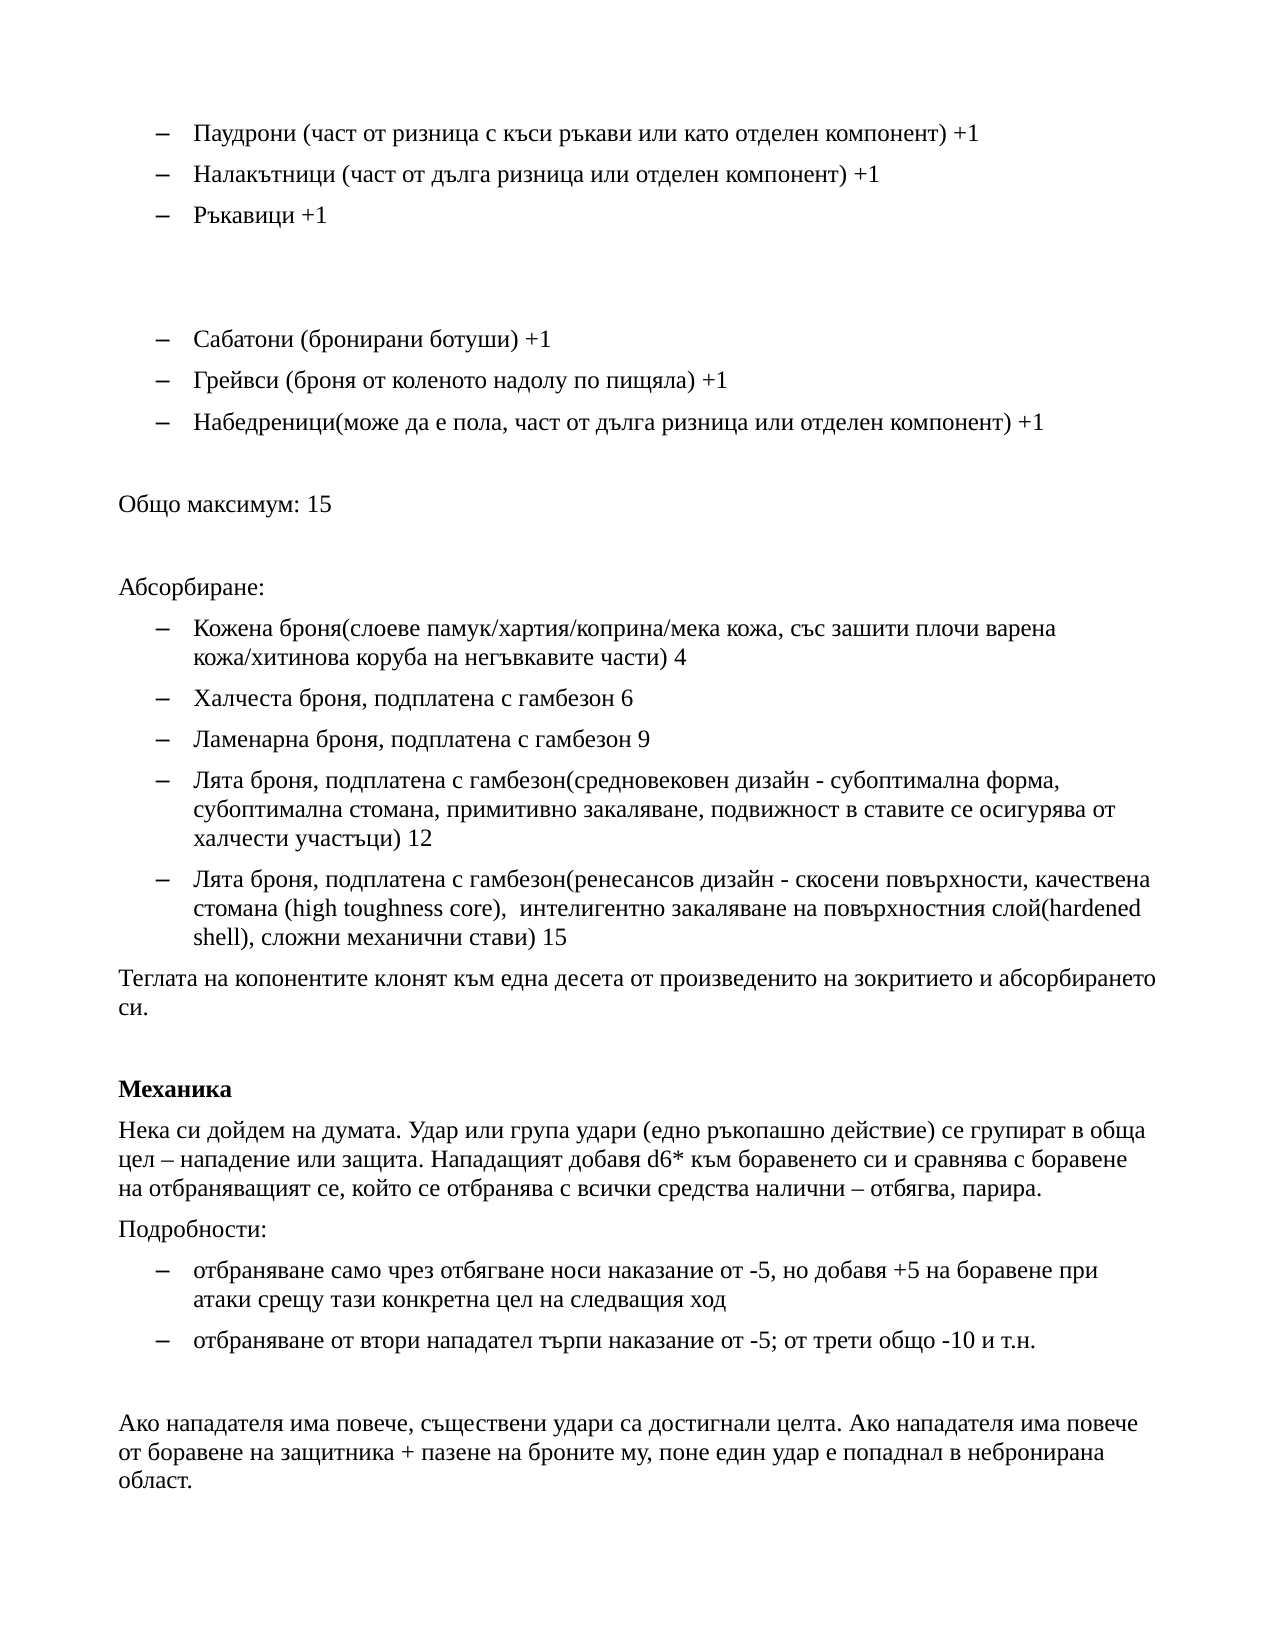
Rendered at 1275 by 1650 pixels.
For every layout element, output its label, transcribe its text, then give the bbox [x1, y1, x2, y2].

list Ламенарна броня, подплатена с гамбезон 9 [156, 724, 1157, 753]
list Лята броня, подплатена с гамбезон(ренесансов дизайн - скосени повърхности, качествена стомана (high toughness core), интелигентно закаляване на повърхностния слой(hardened shell), сложни механични стави) 15 [156, 864, 1157, 951]
text Абсорбиране: [118, 572, 1157, 601]
list Набедреници(може да е пола, част от дълга ризница или отделен компонент) +1 [156, 407, 1157, 436]
text Механика [118, 1074, 1157, 1103]
list отбраняване от втори нападател търпи наказание от -5; от трети общо -10 и т.н. [156, 1326, 1157, 1354]
list Халчеста броня, подплатена с гамбезон 6 [156, 683, 1157, 712]
list Налакътници (част от дълга ризница или отделен компонент) +1 [156, 159, 1157, 188]
text Подробности: [118, 1214, 1157, 1243]
list отбраняване само чрез отбягване носи наказание от -5, но добавя +5 на боравене при атаки срещу тази конкретна цел на следващия ход [156, 1256, 1157, 1313]
list Ръкавици +1 [156, 201, 1157, 229]
text Общо максимум: 15 [118, 489, 1157, 518]
text Теглата на копонентите клонят към една десета от произведенито на зокритието и абсорбирането си. [118, 963, 1157, 1021]
list Кожена броня(слоеве памук/хартия/коприна/мека кожа, със зашити плочи варена кожа/хитинова коруба на негъвкавите части) 4 [156, 613, 1157, 671]
list Грейвси (броня от коленото надолу по пищяла) +1 [156, 366, 1157, 394]
list Сабатони (бронирани ботуши) +1 [156, 324, 1157, 353]
text Ако нападателя има повече, съществени удари са достигнали целта. Ако нападателя има повече от боравене на защитника + пазене на броните му, поне един удар е попаднал в небронирана област. [118, 1408, 1157, 1494]
list Лята броня, подплатена с гамбезон(средновековен дизайн - субоптимална форма, субоптимална стомана, примитивно закаляване, подвижност в ставите се осигурява от халчести участъци) 12 [156, 766, 1157, 852]
list Паудрони (част от ризница с къси ръкави или като отделен компонент) +1 [156, 118, 1157, 147]
text Нека си дойдем на думата. Удар или група удари (едно ръкопашно действие) се групират в обща цел – нападение или защита. Нападащият добавя d6* към боравенето си и сравнява с боравене на отбраняващият се, който се отбранява с всички средства налични – отбягва, парира. [118, 1116, 1157, 1202]
